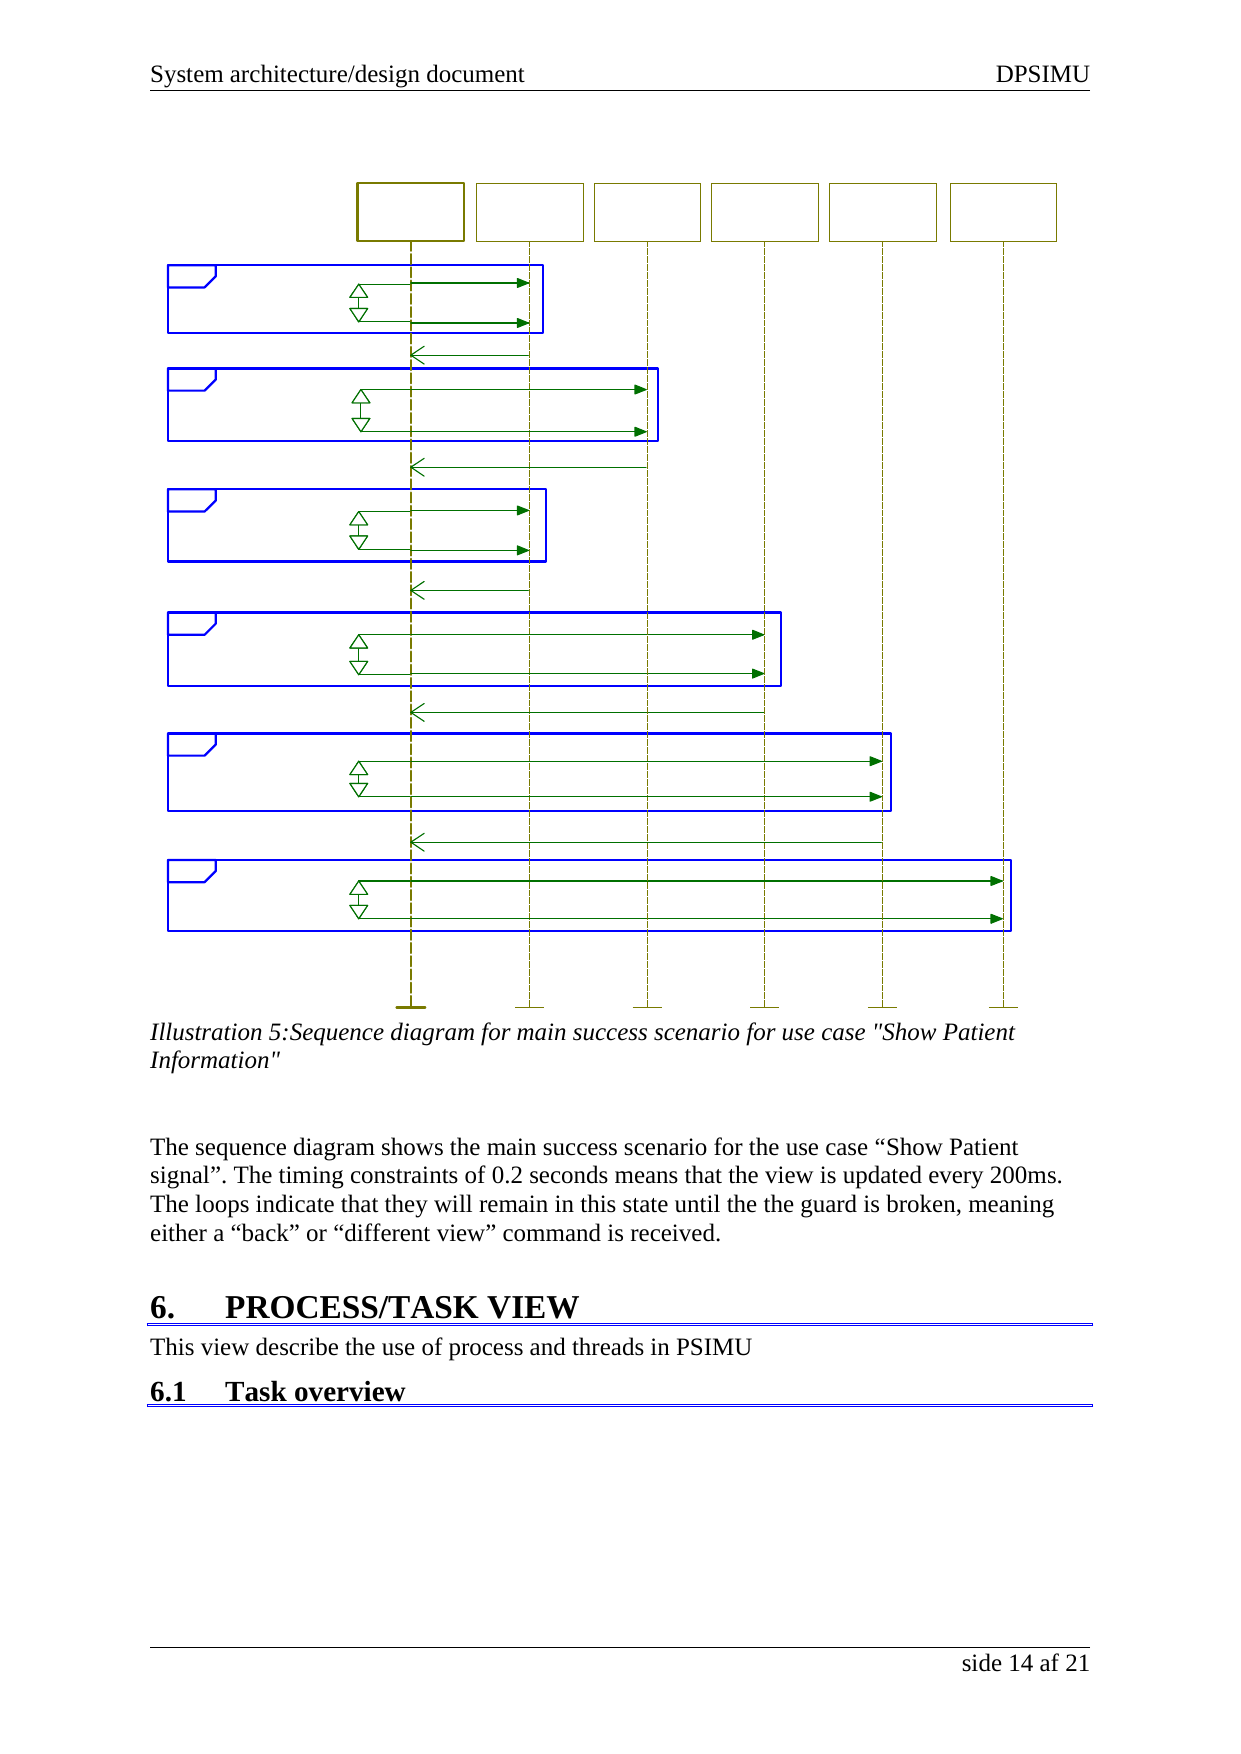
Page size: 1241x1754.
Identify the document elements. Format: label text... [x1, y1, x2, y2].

subtitle Process/task View [150, 1288, 1090, 1323]
text This view describe the use of process and threads in PSIMU [150, 1332, 1090, 1361]
subtitle Task overview [150, 1374, 1090, 1404]
text The sequence diagram shows the main success scenario for the use case “Show Patient signal”. The timing constraints of 0.2 seconds means that the view is updated every 200ms. The loops indicate that they will remain in this state until the the guard is broken, meaning either a “back” or “different view” command is received. [150, 1132, 1090, 1247]
text Illustration 5:Sequence diagram for main success scenario for use case "Show Patient Information" [150, 173, 1065, 1074]
